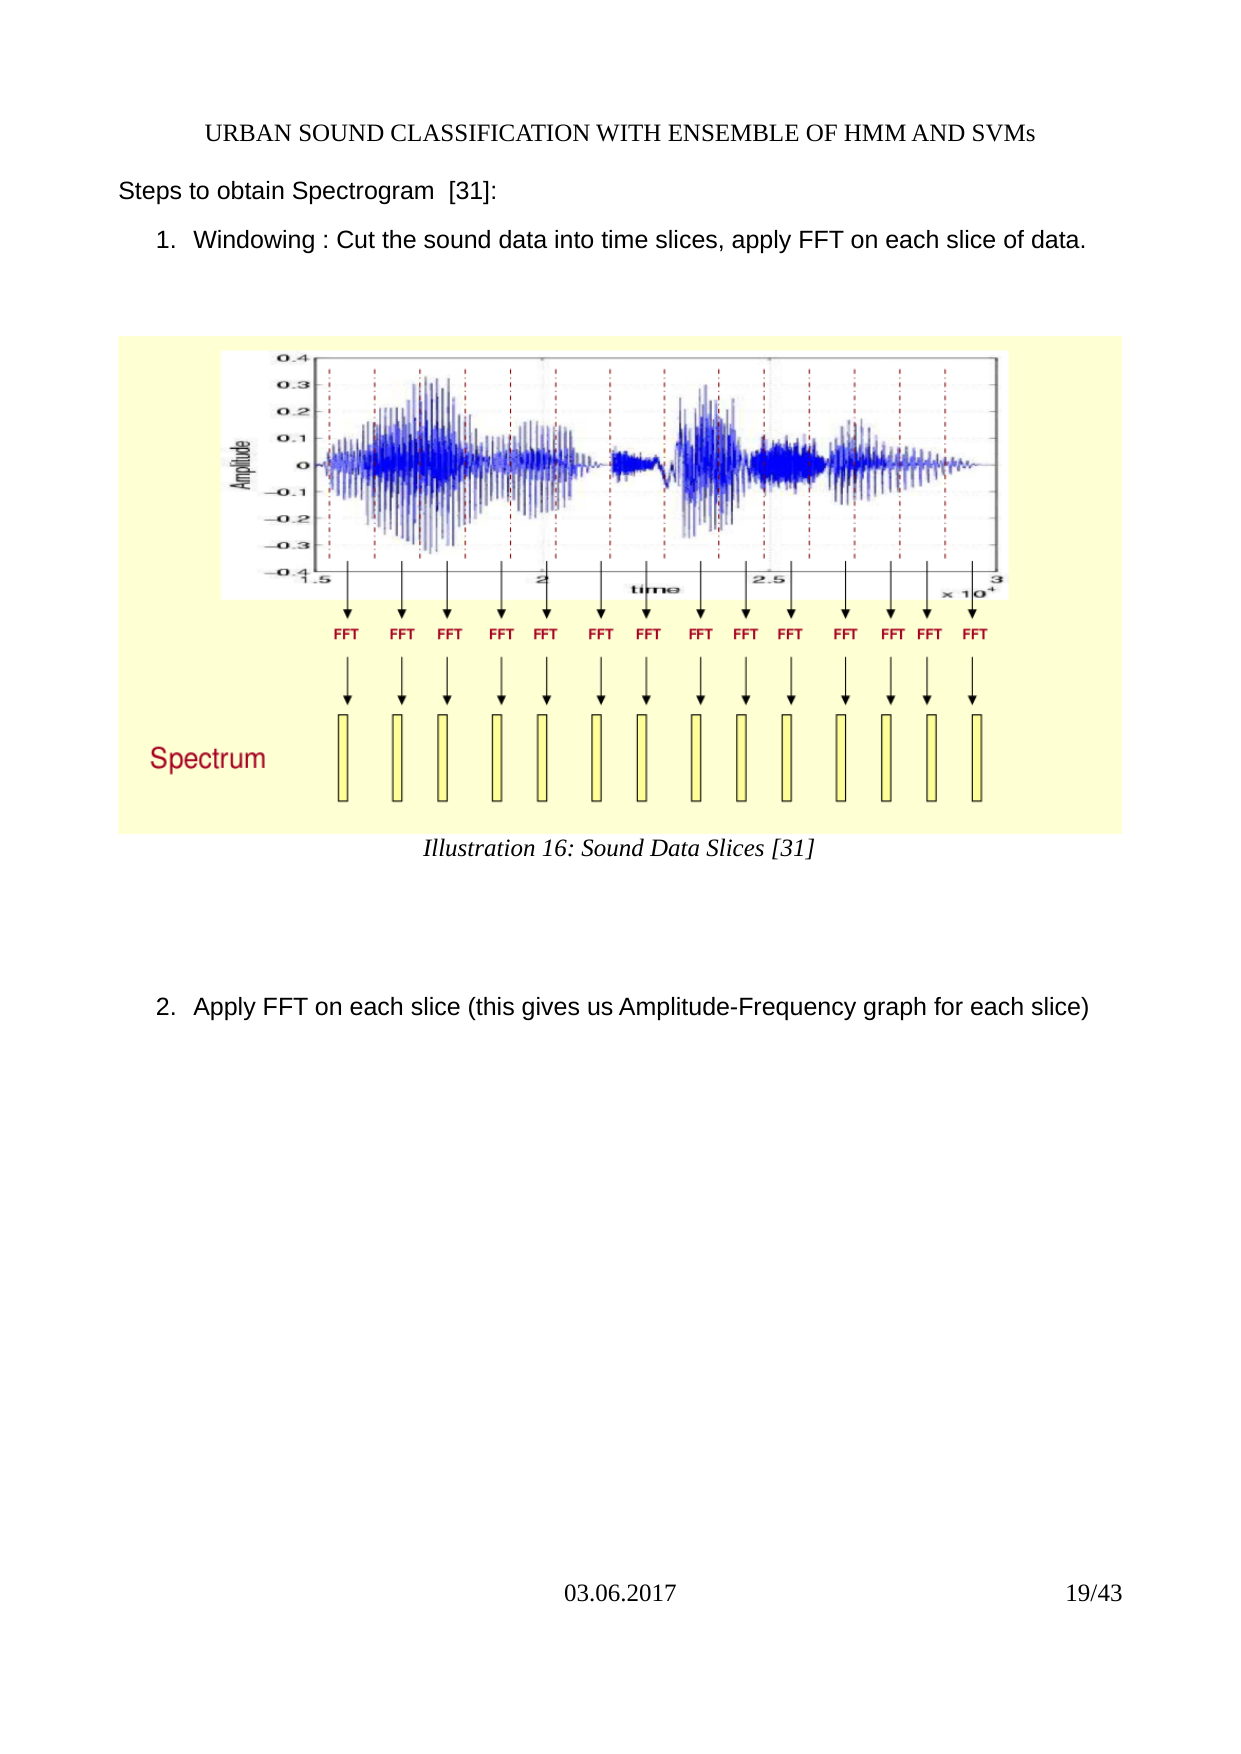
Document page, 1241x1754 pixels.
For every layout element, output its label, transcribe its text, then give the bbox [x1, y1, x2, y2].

text Illustration 16: Sound Data Slices [31] [50, 336, 1190, 862]
picture [118, 336, 1123, 834]
text Steps to obtain Spectrogram [31]: [118, 176, 1122, 205]
list Windowing : Cut the sound data into time slices, apply FFT on each slice of data. [156, 225, 1122, 254]
list Apply FFT on each slice (this gives us Amplitude-Frequency graph for each slice) [156, 992, 1122, 1021]
